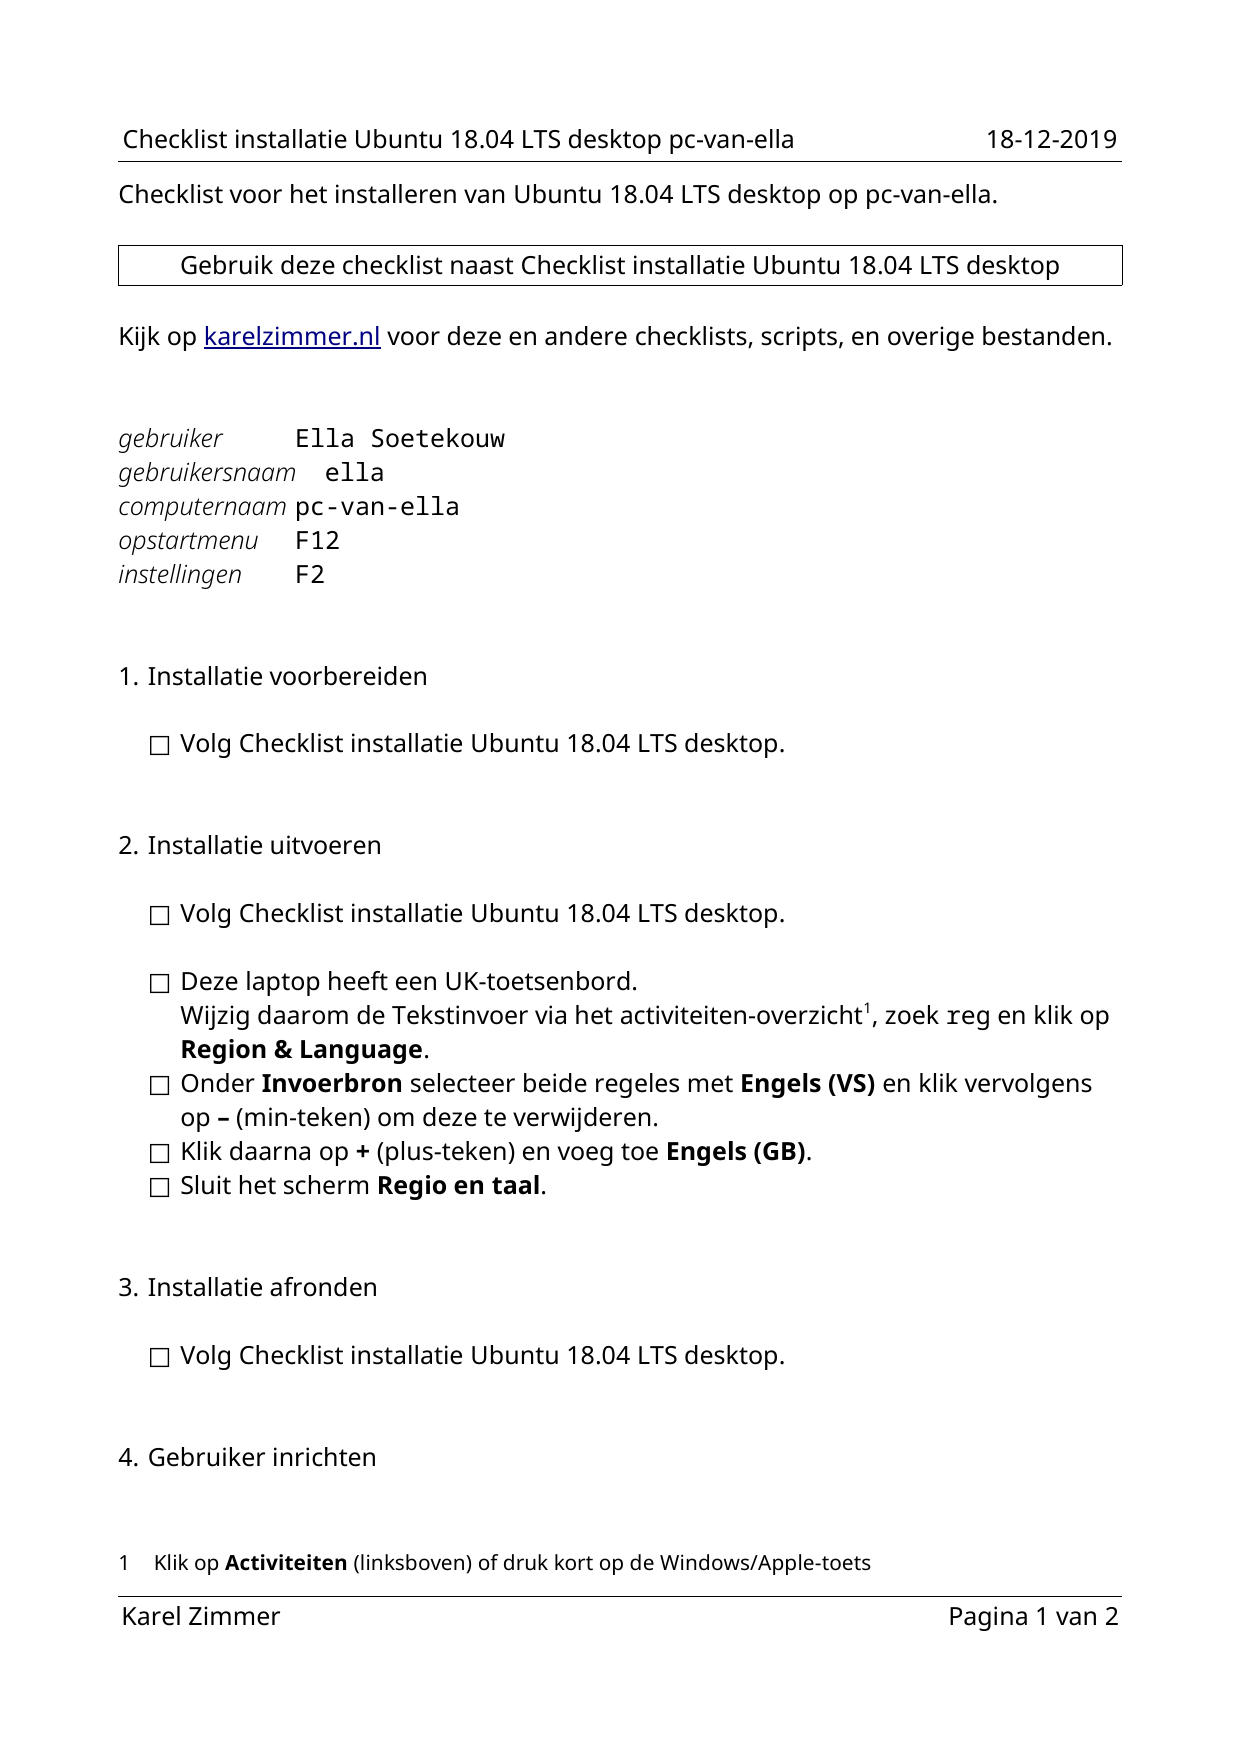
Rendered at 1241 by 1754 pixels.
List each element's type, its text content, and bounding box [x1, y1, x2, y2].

list Klik op Activiteiten (linksboven) of druk kort op de Windows/Apple-toets [118, 1548, 1122, 1577]
list Volg Checklist installatie Ubuntu 18.04 LTS desktop. [148, 726, 1122, 760]
text Kijk op karelzimmer.nl voor deze en andere checklists, scripts, en overige bestanden. [118, 319, 1122, 353]
text gebruikersnaam ella [118, 455, 1122, 489]
list Installatie uitvoeren [118, 828, 1122, 896]
list Onder Invoerbron selecteer beide regeles met Engels (VS) en klik vervolgens op – (min-teken) om deze te verwijderen. [148, 1066, 1122, 1134]
text gebruiker Ella Soetekouw [118, 421, 1122, 455]
list Volg Checklist installatie Ubuntu 18.04 LTS desktop. [148, 896, 1122, 930]
text opstartmenu F12 [118, 523, 1122, 557]
list Sluit het scherm Regio en taal. [148, 1168, 1122, 1202]
text Checklist voor het installeren van Ubuntu 18.04 LTS desktop op pc-van-ella. [118, 177, 1122, 211]
list Installatie afronden [118, 1270, 1122, 1304]
text Gebruik deze checklist naast Checklist installatie Ubuntu 18.04 LTS desktop [119, 246, 1122, 285]
list Installatie voorbereiden [118, 658, 1122, 692]
list Klik daarna op + (plus-teken) en voeg toe Engels (GB). [148, 1134, 1122, 1168]
list Deze laptop heeft een UK-toetsenbord. Wijzig daarom de Tekstinvoer via het activiteiten-overzicht, zoek reg en klik op Region & Language. [148, 964, 1122, 1066]
list Volg Checklist installatie Ubuntu 18.04 LTS desktop. [148, 1338, 1122, 1406]
list Gebruiker inrichten [118, 1439, 1122, 1473]
text computernaam pc-van-ella [118, 489, 1122, 523]
text instellingen F2 [118, 557, 1122, 591]
